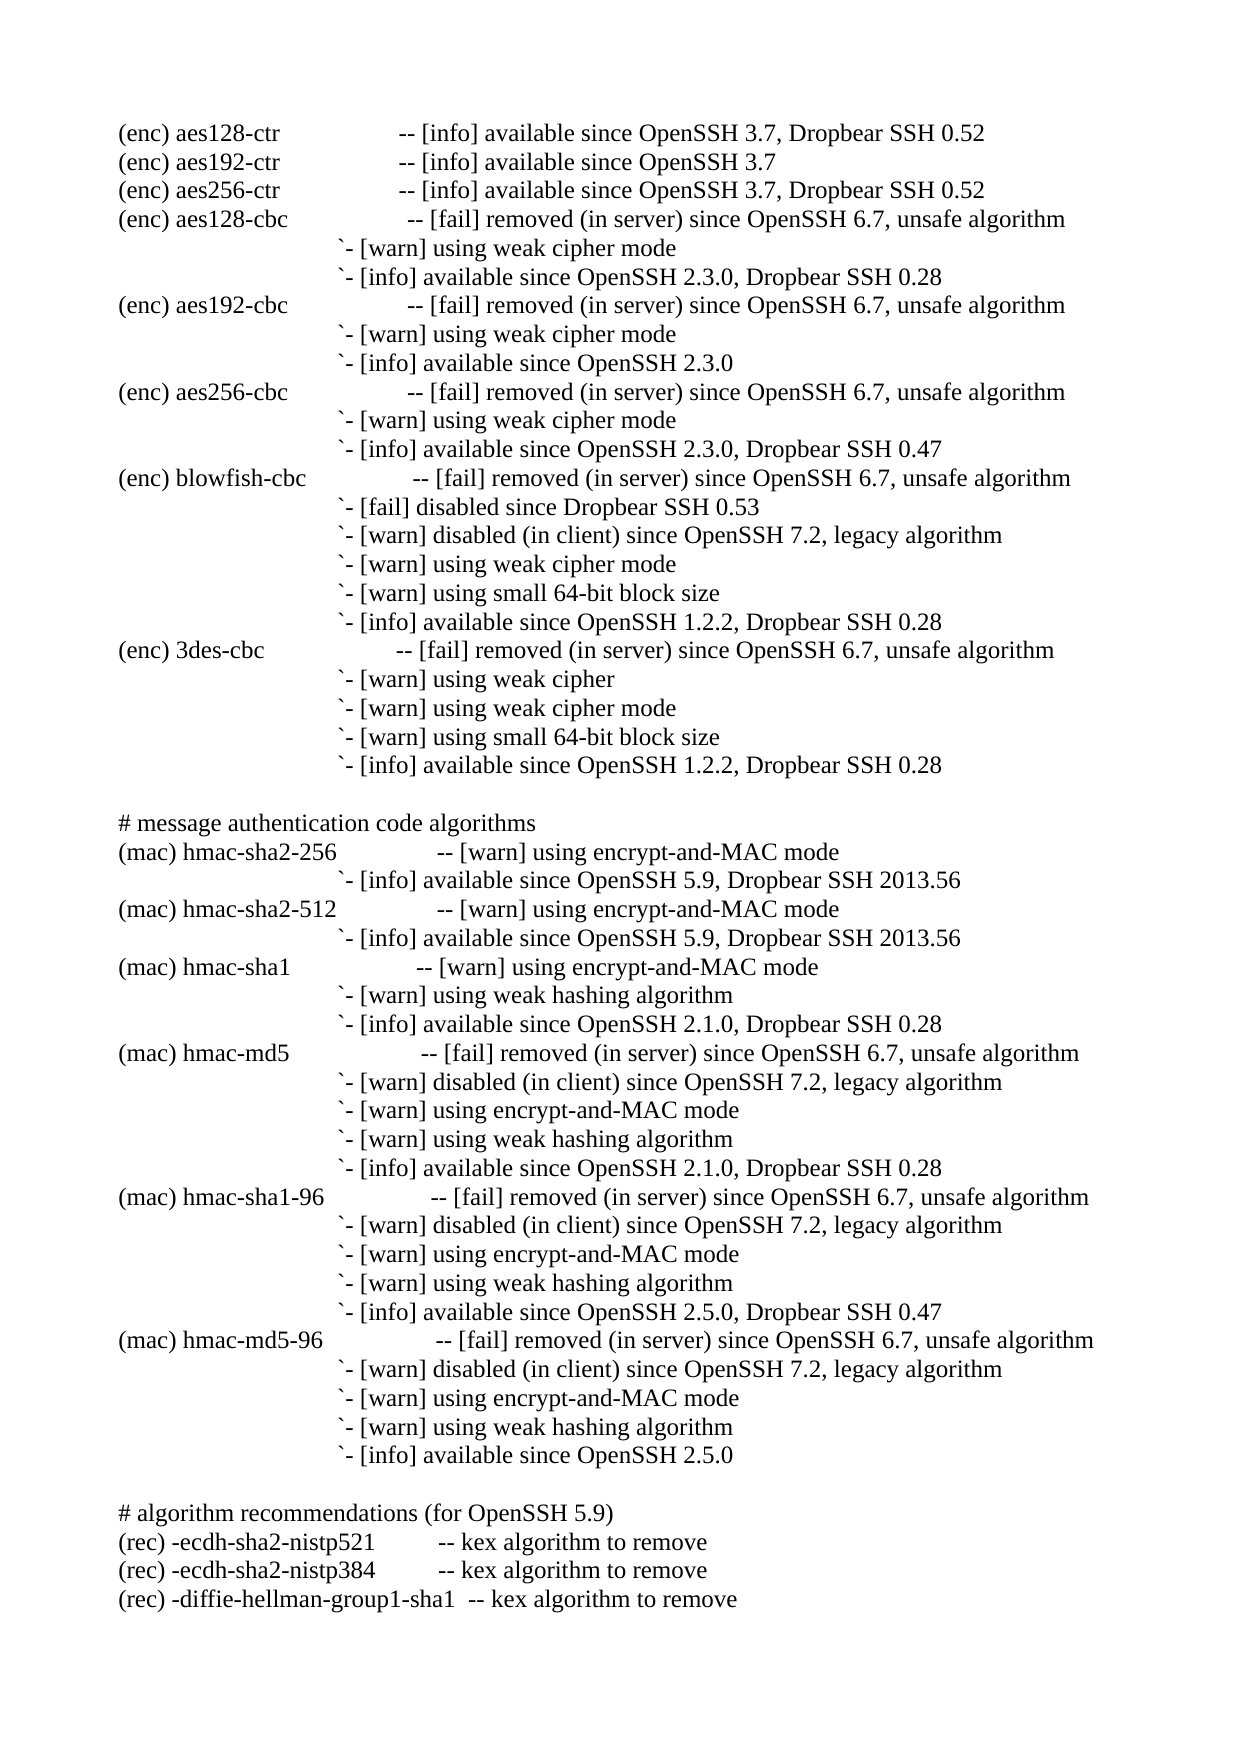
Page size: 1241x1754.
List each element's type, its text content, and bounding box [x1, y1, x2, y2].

text `- [info] available since OpenSSH 2.5.0, Dropbear SSH 0.47 [118, 1297, 1122, 1326]
text `- [warn] disabled (in client) since OpenSSH 7.2, legacy algorithm [118, 1211, 1122, 1239]
text `- [warn] disabled (in client) since OpenSSH 7.2, legacy algorithm [118, 1354, 1122, 1383]
text `- [warn] using weak cipher mode [118, 549, 1122, 578]
text `- [info] available since OpenSSH 5.9, Dropbear SSH 2013.56 [118, 923, 1122, 952]
text `- [info] available since OpenSSH 2.1.0, Dropbear SSH 0.28 [118, 1009, 1122, 1038]
text (enc) aes128-cbc -- [fail] removed (in server) since OpenSSH 6.7, unsafe algorithm [118, 204, 1122, 233]
text `- [warn] using small 64-bit block size [118, 722, 1122, 751]
text (enc) aes256-cbc -- [fail] removed (in server) since OpenSSH 6.7, unsafe algorithm [118, 377, 1122, 406]
text (mac) hmac-md5-96 -- [fail] removed (in server) since OpenSSH 6.7, unsafe algorithm [118, 1326, 1122, 1354]
text `- [warn] using weak cipher mode [118, 233, 1122, 262]
text `- [warn] using weak cipher mode [118, 693, 1122, 722]
text (rec) -diffie-hellman-group1-sha1 -- kex algorithm to remove [118, 1584, 1122, 1613]
text (enc) aes128-ctr -- [info] available since OpenSSH 3.7, Dropbear SSH 0.52 [118, 118, 1122, 147]
text (mac) hmac-md5 -- [fail] removed (in server) since OpenSSH 6.7, unsafe algorithm [118, 1038, 1122, 1067]
text `- [warn] disabled (in client) since OpenSSH 7.2, legacy algorithm [118, 1067, 1122, 1096]
text `- [warn] using weak cipher mode [118, 319, 1122, 348]
text `- [warn] disabled (in client) since OpenSSH 7.2, legacy algorithm [118, 521, 1122, 549]
text (rec) -ecdh-sha2-nistp384 -- kex algorithm to remove [118, 1556, 1122, 1584]
text # algorithm recommendations (for OpenSSH 5.9) [118, 1498, 1122, 1527]
text `- [warn] using encrypt-and-MAC mode [118, 1383, 1122, 1412]
text `- [warn] using weak hashing algorithm [118, 981, 1122, 1009]
text (enc) 3des-cbc -- [fail] removed (in server) since OpenSSH 6.7, unsafe algorithm [118, 636, 1122, 664]
text (enc) aes256-ctr -- [info] available since OpenSSH 3.7, Dropbear SSH 0.52 [118, 176, 1122, 204]
text `- [info] available since OpenSSH 2.3.0 [118, 348, 1122, 377]
text (rec) -ecdh-sha2-nistp521 -- kex algorithm to remove [118, 1527, 1122, 1556]
text `- [info] available since OpenSSH 5.9, Dropbear SSH 2013.56 [118, 866, 1122, 894]
text `- [info] available since OpenSSH 2.5.0 [118, 1441, 1122, 1469]
text (enc) blowfish-cbc -- [fail] removed (in server) since OpenSSH 6.7, unsafe algorithm [118, 463, 1122, 492]
text (mac) hmac-sha2-512 -- [warn] using encrypt-and-MAC mode [118, 894, 1122, 923]
text `- [warn] using encrypt-and-MAC mode [118, 1239, 1122, 1268]
text (mac) hmac-sha1-96 -- [fail] removed (in server) since OpenSSH 6.7, unsafe algorithm [118, 1182, 1122, 1211]
text `- [info] available since OpenSSH 1.2.2, Dropbear SSH 0.28 [118, 751, 1122, 779]
text `- [info] available since OpenSSH 2.3.0, Dropbear SSH 0.47 [118, 434, 1122, 463]
text `- [info] available since OpenSSH 2.3.0, Dropbear SSH 0.28 [118, 262, 1122, 291]
text `- [warn] using encrypt-and-MAC mode [118, 1096, 1122, 1124]
text `- [warn] using weak cipher [118, 664, 1122, 693]
text `- [warn] using weak hashing algorithm [118, 1268, 1122, 1297]
text (enc) aes192-cbc -- [fail] removed (in server) since OpenSSH 6.7, unsafe algorithm [118, 291, 1122, 319]
text # message authentication code algorithms [118, 808, 1122, 837]
text `- [info] available since OpenSSH 2.1.0, Dropbear SSH 0.28 [118, 1153, 1122, 1182]
text `- [info] available since OpenSSH 1.2.2, Dropbear SSH 0.28 [118, 607, 1122, 636]
text `- [warn] using weak cipher mode [118, 406, 1122, 434]
text (mac) hmac-sha2-256 -- [warn] using encrypt-and-MAC mode [118, 837, 1122, 866]
text `- [warn] using weak hashing algorithm [118, 1124, 1122, 1153]
text (mac) hmac-sha1 -- [warn] using encrypt-and-MAC mode [118, 952, 1122, 981]
text (enc) aes192-ctr -- [info] available since OpenSSH 3.7 [118, 147, 1122, 176]
text `- [warn] using small 64-bit block size [118, 578, 1122, 607]
text `- [warn] using weak hashing algorithm [118, 1412, 1122, 1441]
text `- [fail] disabled since Dropbear SSH 0.53 [118, 492, 1122, 521]
